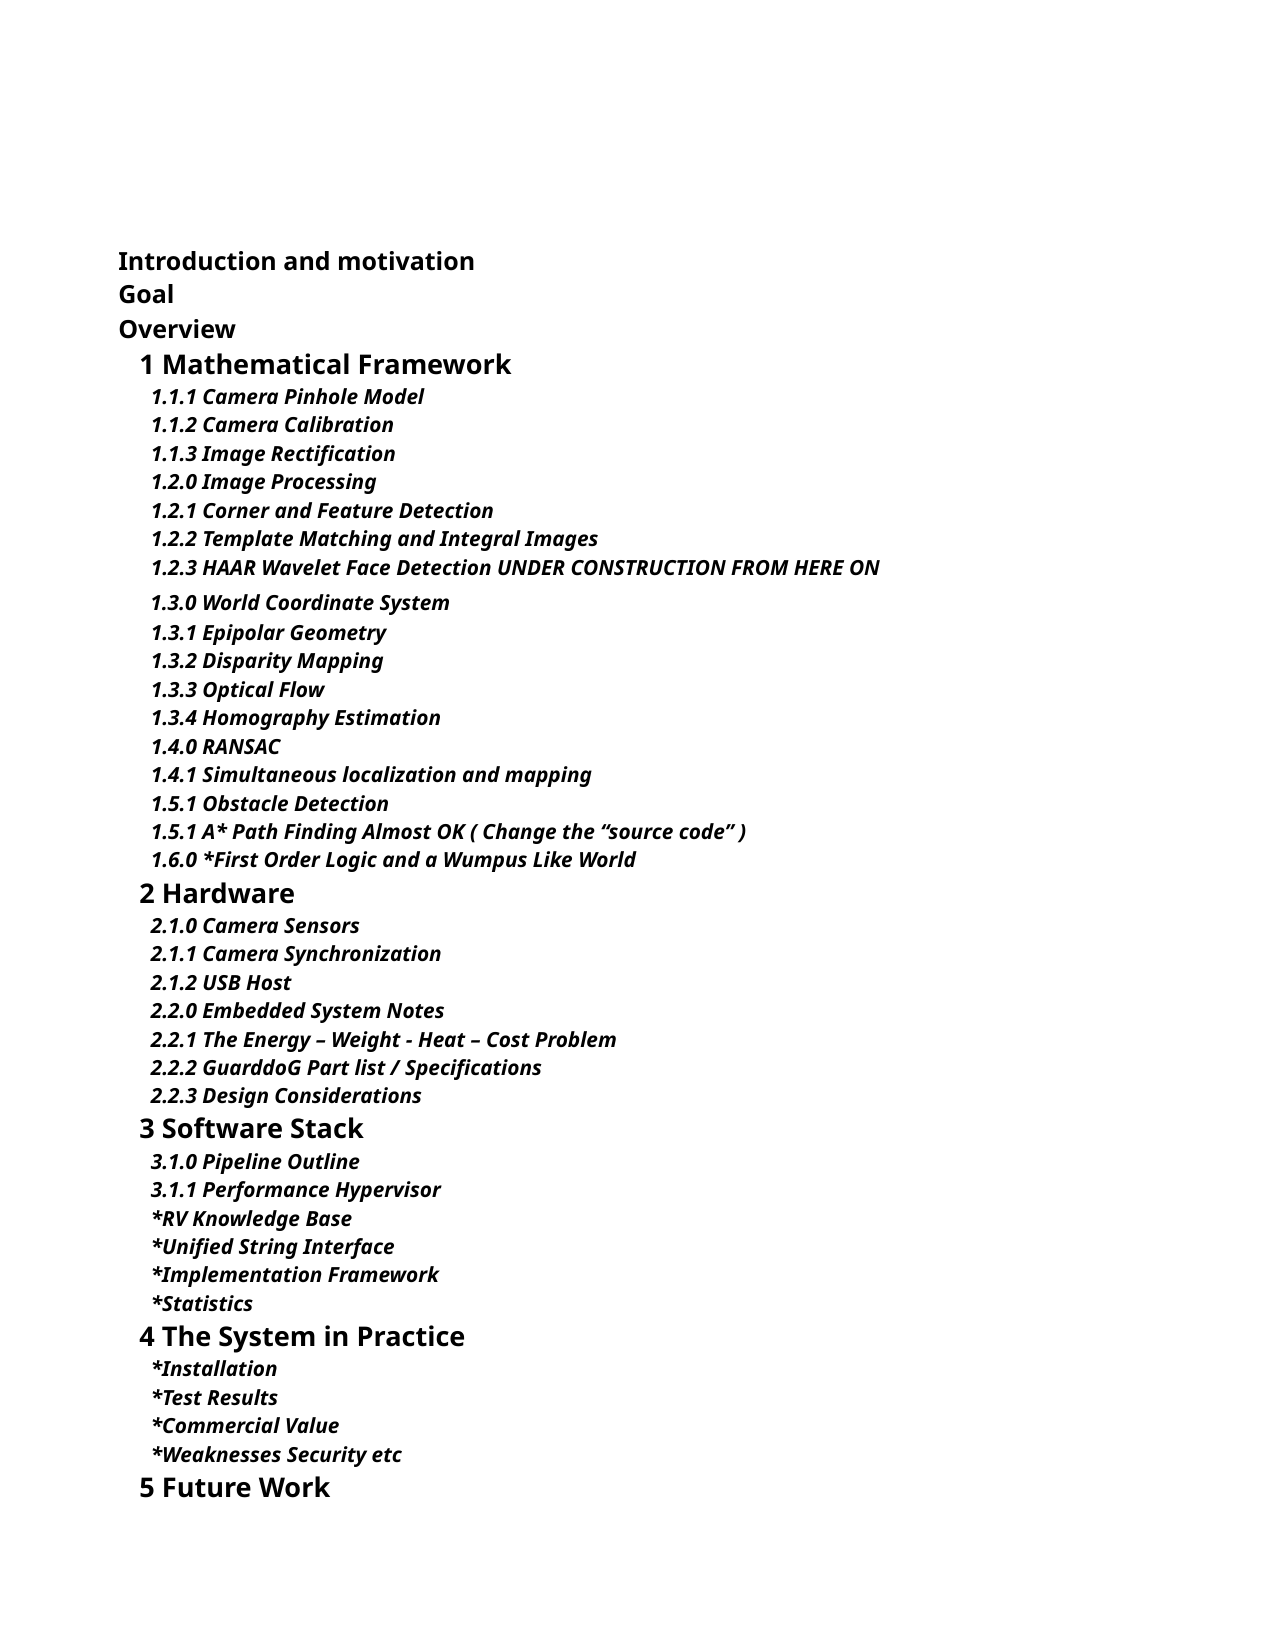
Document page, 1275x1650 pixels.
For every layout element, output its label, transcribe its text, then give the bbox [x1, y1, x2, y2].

text Overview [118, 311, 1157, 345]
text Introduction and motivation [118, 243, 1157, 277]
text 3.1.0 Pipeline Outline [118, 1147, 1157, 1175]
text 2.1.1 Camera Synchronization [118, 939, 1157, 968]
text *RV Knowledge Base [118, 1204, 1157, 1232]
text 1 Mathematical Framework [118, 345, 1157, 382]
text 1.5.1 Obstacle Detection [118, 789, 1157, 817]
text 1.2.2 Template Matching and Integral Images [118, 524, 1157, 553]
text 2.1.2 USB Host [118, 968, 1157, 996]
text 5 Future Work [118, 1468, 1157, 1505]
text *Test Results [118, 1383, 1157, 1411]
text *Statistics [118, 1289, 1157, 1317]
text 1.6.0 *First Order Logic and a Wumpus Like World [118, 846, 1157, 874]
text 1.3.4 Homography Estimation [118, 703, 1157, 732]
text 1.5.1 A* Path Finding Almost OK ( Change the “source code” ) [118, 817, 1157, 846]
text 2.2.3 Design Considerations [118, 1082, 1157, 1110]
text 1.4.1 Simultaneous localization and mapping [118, 760, 1157, 789]
text Goal [118, 277, 1157, 311]
text 3.1.1 Performance Hypervisor [118, 1175, 1157, 1204]
text 2.2.2 GuarddoG Part list / Specifications [118, 1053, 1157, 1082]
text 1.3.1 Epipolar Geometry [118, 618, 1157, 647]
text 1.3.0 World Coordinate System [118, 581, 1157, 618]
text 2.2.1 The Energy – Weight - Heat – Cost Problem [118, 1025, 1157, 1053]
text 1.2.3 HAAR Wavelet Face Detection UNDER CONSTRUCTION FROM HERE ON [118, 553, 1157, 581]
text 3 Software Stack [118, 1110, 1157, 1147]
text 1.1.2 Camera Calibration [118, 411, 1157, 439]
text 2 Hardware [118, 874, 1157, 911]
text 1.1.3 Image Rectification [118, 439, 1157, 467]
text *Weaknesses Security etc [118, 1440, 1157, 1468]
text 1.4.0 RANSAC [118, 732, 1157, 760]
text 1.2.0 Image Processing [118, 467, 1157, 496]
text 1.3.3 Optical Flow [118, 675, 1157, 703]
text *Unified String Interface [118, 1232, 1157, 1261]
text *Installation [118, 1354, 1157, 1383]
text 1.3.2 Disparity Mapping [118, 647, 1157, 675]
text 1.2.1 Corner and Feature Detection [118, 496, 1157, 524]
text *Commercial Value [118, 1411, 1157, 1440]
text 4 The System in Practice [118, 1317, 1157, 1354]
text 2.1.0 Camera Sensors [118, 911, 1157, 939]
text *Implementation Framework [118, 1261, 1157, 1289]
text 1.1.1 Camera Pinhole Model [118, 382, 1157, 411]
text 2.2.0 Embedded System Notes [118, 996, 1157, 1025]
